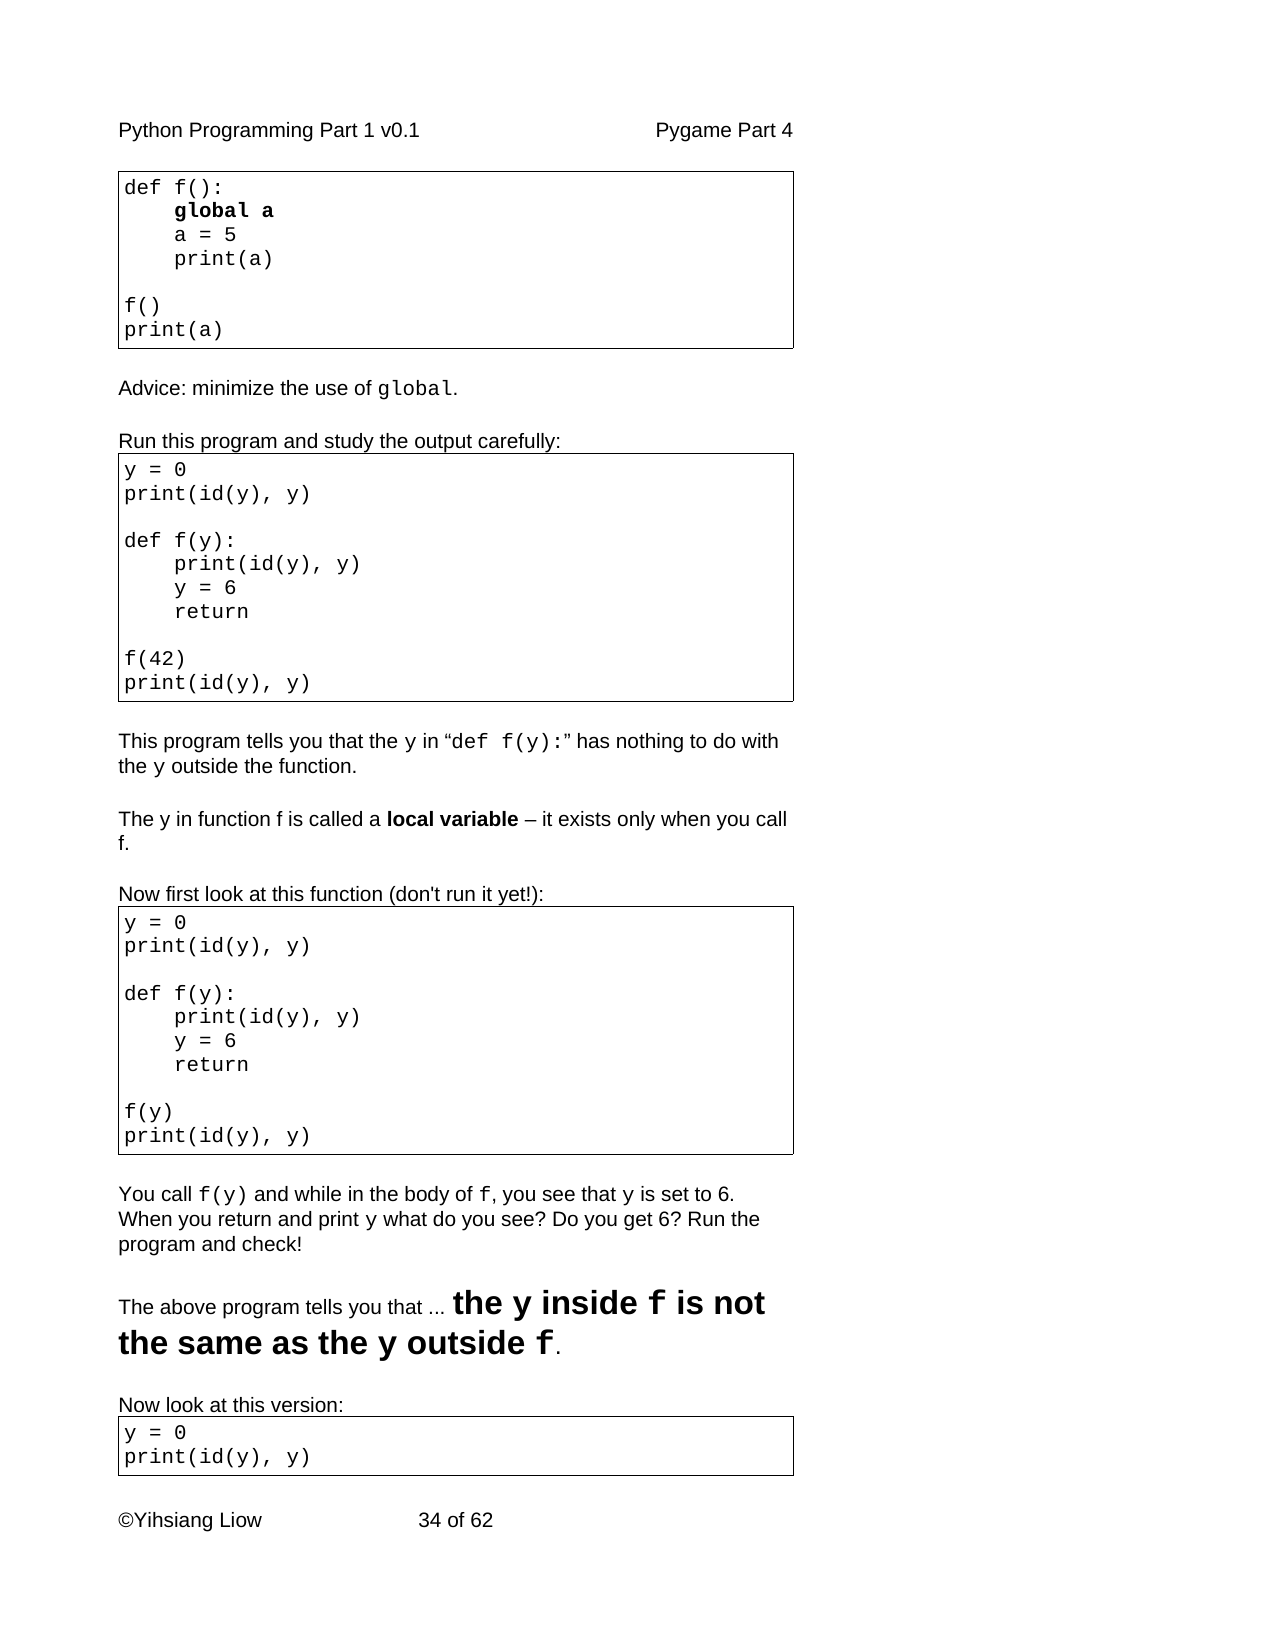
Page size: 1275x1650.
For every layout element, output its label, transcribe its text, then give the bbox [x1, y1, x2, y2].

text The y in function f is called a local variable – it exists only when you call f. [118, 808, 793, 854]
text Now first look at this function (don't run it yet!): [118, 883, 793, 906]
text You call f(y) and while in the body of f, you see that y is set to 6. When you return and print y what do you see? Do you get 6? Run the program and check! [118, 1182, 793, 1256]
table_header y = 0 print(id(y), y) def f(y): print(id(y), y) y = 6 return f(42) print(id(y), y) [119, 454, 793, 701]
text The above program tells you that ... the y inside f is not the same as the y outside f. [118, 1284, 793, 1365]
table_header y = 0 print(id(y), y) def f(y): print(id(y), y) y = 6 return f(y) print(id(y), y) [119, 907, 793, 1154]
text Now look at this version: [118, 1393, 793, 1416]
table_header def f(): global a a = 5 print(a) f() print(a) [119, 172, 793, 348]
text Advice: minimize the use of global. [118, 376, 793, 401]
text This program tells you that the y in “def f(y):” has nothing to do with the y outside the function. [118, 729, 793, 780]
table_header y = 0 print(id(y), y) [119, 1417, 793, 1475]
text Run this program and study the output carefully: [118, 430, 793, 453]
